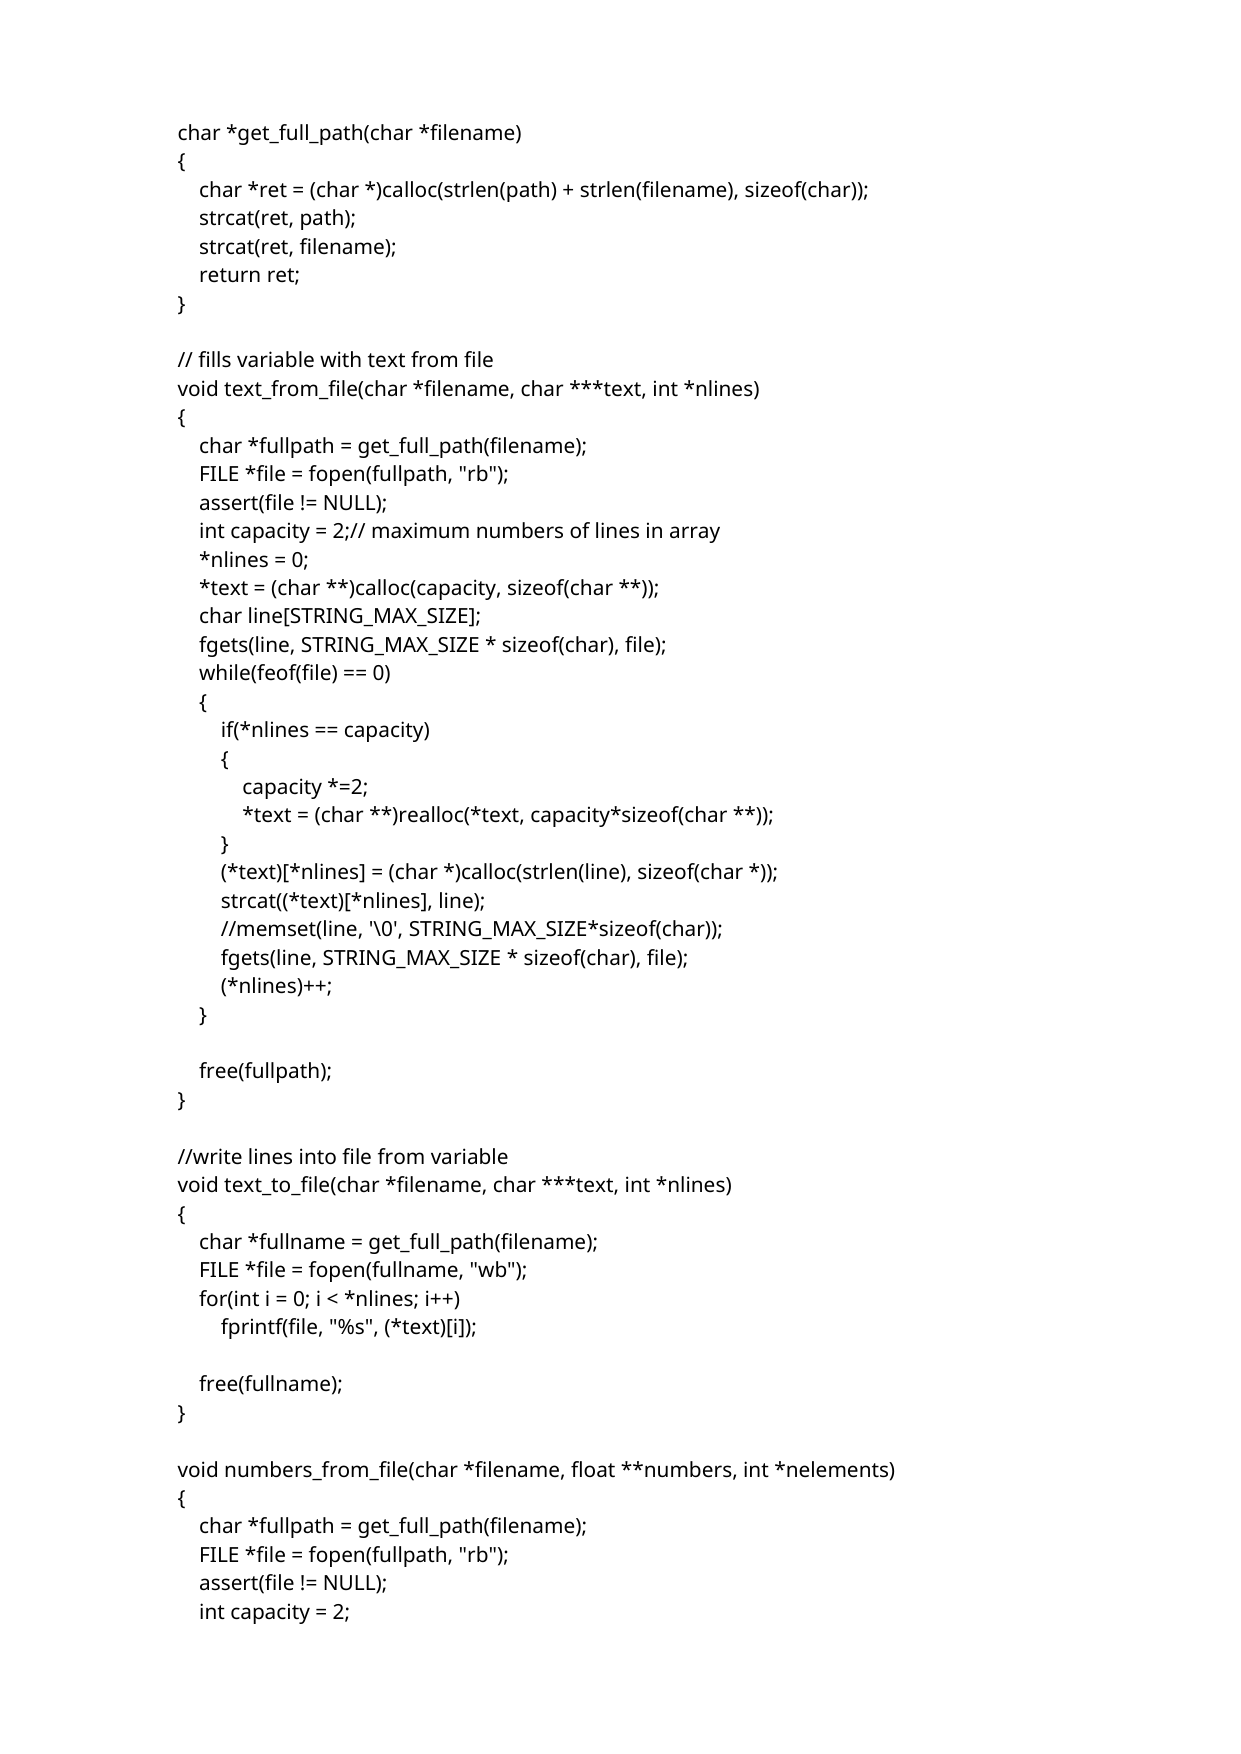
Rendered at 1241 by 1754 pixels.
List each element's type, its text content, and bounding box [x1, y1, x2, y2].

text { [177, 402, 1152, 431]
text FILE *file = fopen(fullpath, "rb"); [177, 1540, 1152, 1568]
text { [177, 687, 1152, 715]
text } [177, 1000, 1152, 1028]
text } [177, 289, 1152, 317]
text assert(file != NULL); [177, 488, 1152, 516]
text void numbers_from_file(char *filename, float **numbers, int *nelements) [177, 1455, 1152, 1483]
text FILE *file = fopen(fullpath, "rb"); [177, 459, 1152, 488]
text assert(file != NULL); [177, 1568, 1152, 1597]
text free(fullpath); [177, 1057, 1152, 1085]
text { [177, 1199, 1152, 1227]
text strcat((*text)[*nlines], line); [177, 886, 1152, 914]
text for(int i = 0; i < *nlines; i++) [177, 1284, 1152, 1312]
text } [177, 829, 1152, 857]
text // fills variable with text from file [177, 346, 1152, 374]
text (*text)[*nlines] = (char *)calloc(strlen(line), sizeof(char *)); [177, 857, 1152, 886]
text { [177, 744, 1152, 772]
text char *fullname = get_full_path(filename); [177, 1227, 1152, 1256]
text fprintf(file, "%s", (*text)[i]); [177, 1312, 1152, 1341]
text { [177, 1483, 1152, 1512]
text free(fullname); [177, 1369, 1152, 1398]
text void text_to_file(char *filename, char ***text, int *nlines) [177, 1170, 1152, 1199]
text int capacity = 2; [177, 1597, 1152, 1625]
text int capacity = 2;// maximum numbers of lines in array [177, 516, 1152, 545]
text *nlines = 0; [177, 545, 1152, 573]
text //write lines into file from variable [177, 1142, 1152, 1170]
text strcat(ret, filename); [177, 232, 1152, 260]
text char *ret = (char *)calloc(strlen(path) + strlen(filename), sizeof(char)); [177, 175, 1152, 203]
text while(feof(file) == 0) [177, 658, 1152, 687]
text } [177, 1398, 1152, 1426]
text } [177, 1085, 1152, 1113]
text *text = (char **)calloc(capacity, sizeof(char **)); [177, 573, 1152, 602]
text FILE *file = fopen(fullname, "wb"); [177, 1256, 1152, 1284]
text (*nlines)++; [177, 971, 1152, 1000]
text //memset(line, '\0', STRING_MAX_SIZE*sizeof(char)); [177, 914, 1152, 943]
text *text = (char **)realloc(*text, capacity*sizeof(char **)); [177, 801, 1152, 829]
text fgets(line, STRING_MAX_SIZE * sizeof(char), file); [177, 943, 1152, 971]
text capacity *=2; [177, 772, 1152, 801]
text char line[STRING_MAX_SIZE]; [177, 602, 1152, 630]
text void text_from_file(char *filename, char ***text, int *nlines) [177, 374, 1152, 402]
text fgets(line, STRING_MAX_SIZE * sizeof(char), file); [177, 630, 1152, 658]
text strcat(ret, path); [177, 203, 1152, 232]
text char *fullpath = get_full_path(filename); [177, 1512, 1152, 1540]
text if(*nlines == capacity) [177, 715, 1152, 744]
text char *fullpath = get_full_path(filename); [177, 431, 1152, 459]
text { [177, 147, 1152, 175]
text char *get_full_path(char *filename) [177, 118, 1152, 147]
text return ret; [177, 260, 1152, 289]
